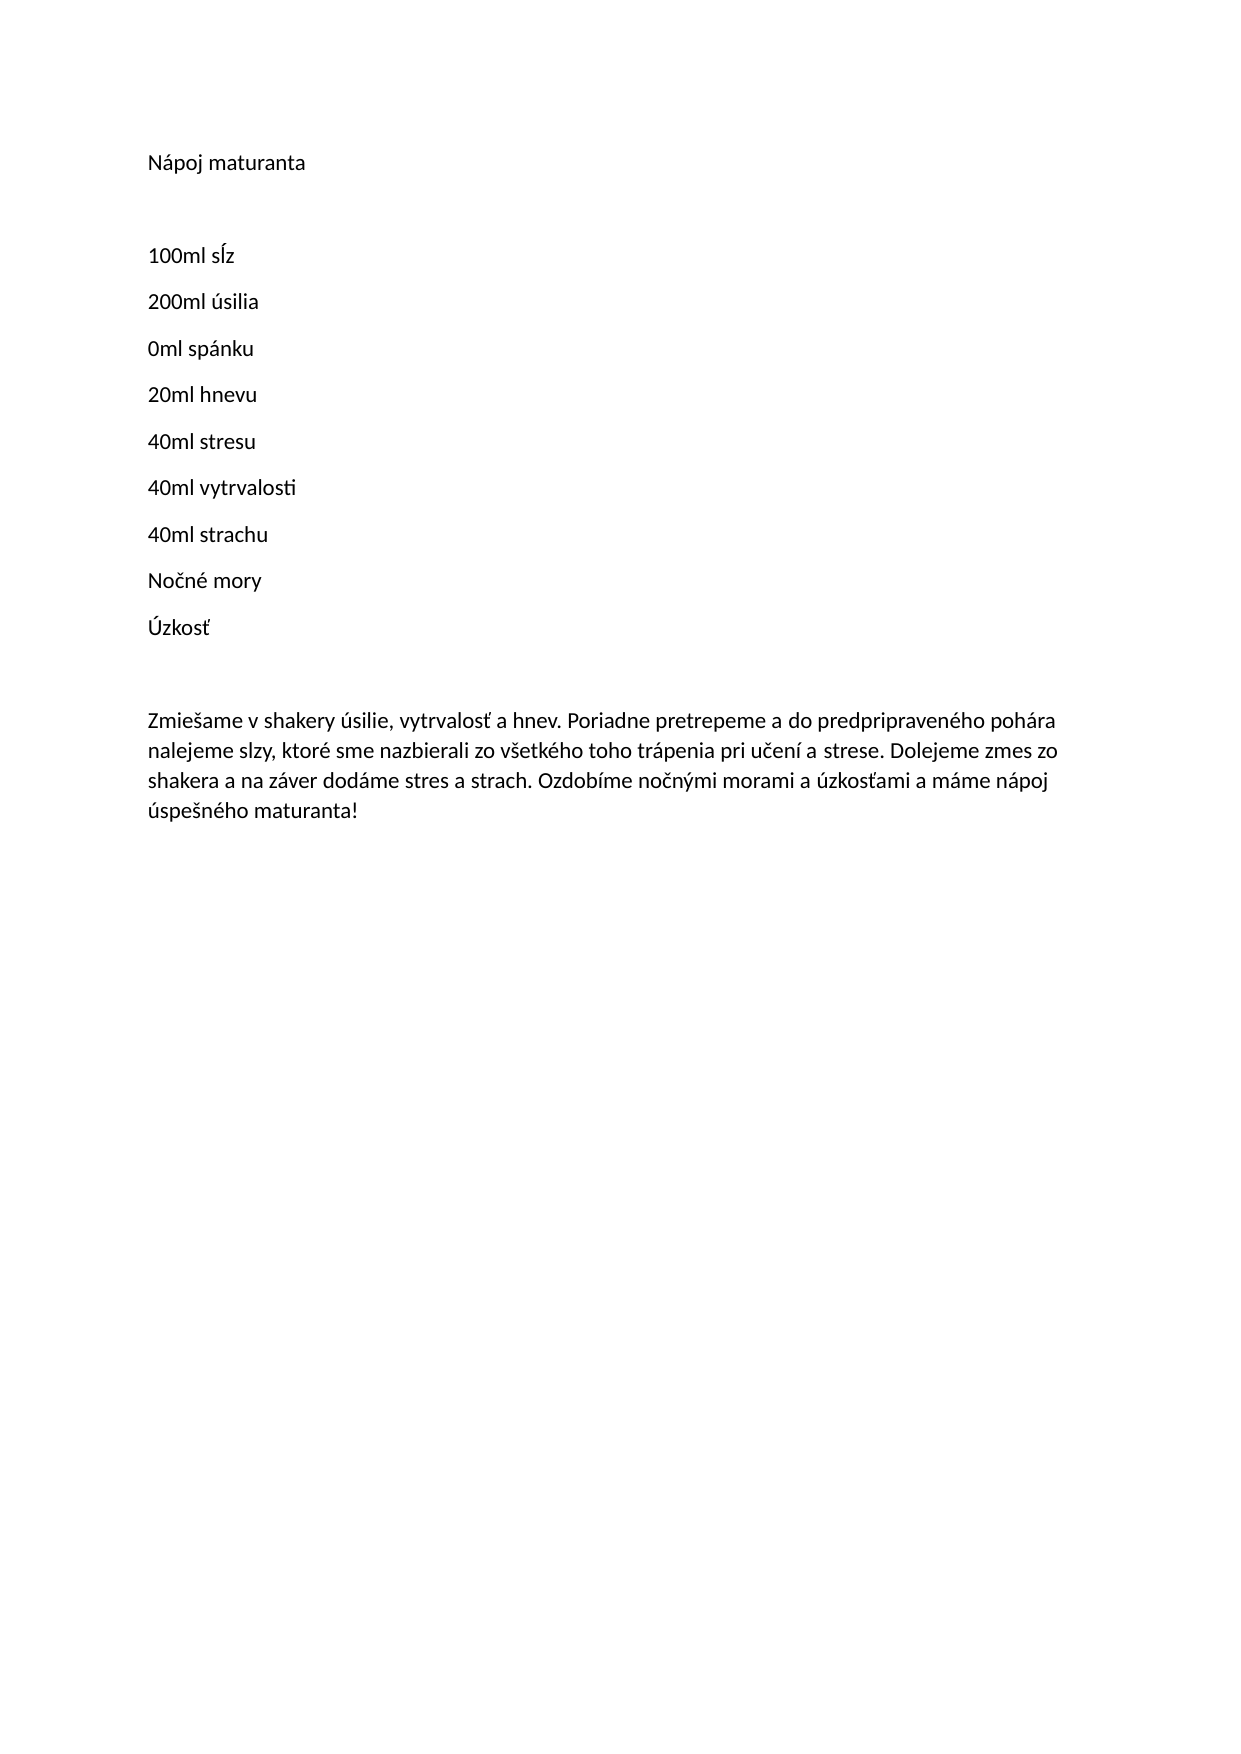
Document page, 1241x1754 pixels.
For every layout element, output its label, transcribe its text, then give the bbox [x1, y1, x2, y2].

text 40ml stresu [148, 427, 1093, 455]
text Zmiešame v shakery úsilie, vytrvalosť a hnev. Poriadne pretrepeme a do predpripraveného pohára nalejeme slzy, ktoré sme nazbierali zo všetkého toho trápenia pri učení a strese. Dolejeme zmes zo shakera a na záver dodáme stres a strach. Ozdobíme nočnými morami a úzkosťami a máme nápoj úspešného maturanta! [148, 706, 1093, 824]
text Nočné mory [148, 567, 1093, 595]
text 0ml spánku [148, 334, 1093, 362]
text 20ml hnevu [148, 380, 1093, 408]
text 40ml vytrvalosti [148, 473, 1093, 502]
text 200ml úsilia [148, 287, 1093, 315]
text 100ml sĺz [148, 241, 1093, 269]
text Úzkosť [148, 613, 1093, 641]
text 40ml strachu [148, 520, 1093, 548]
text Nápoj maturanta [148, 148, 1093, 176]
